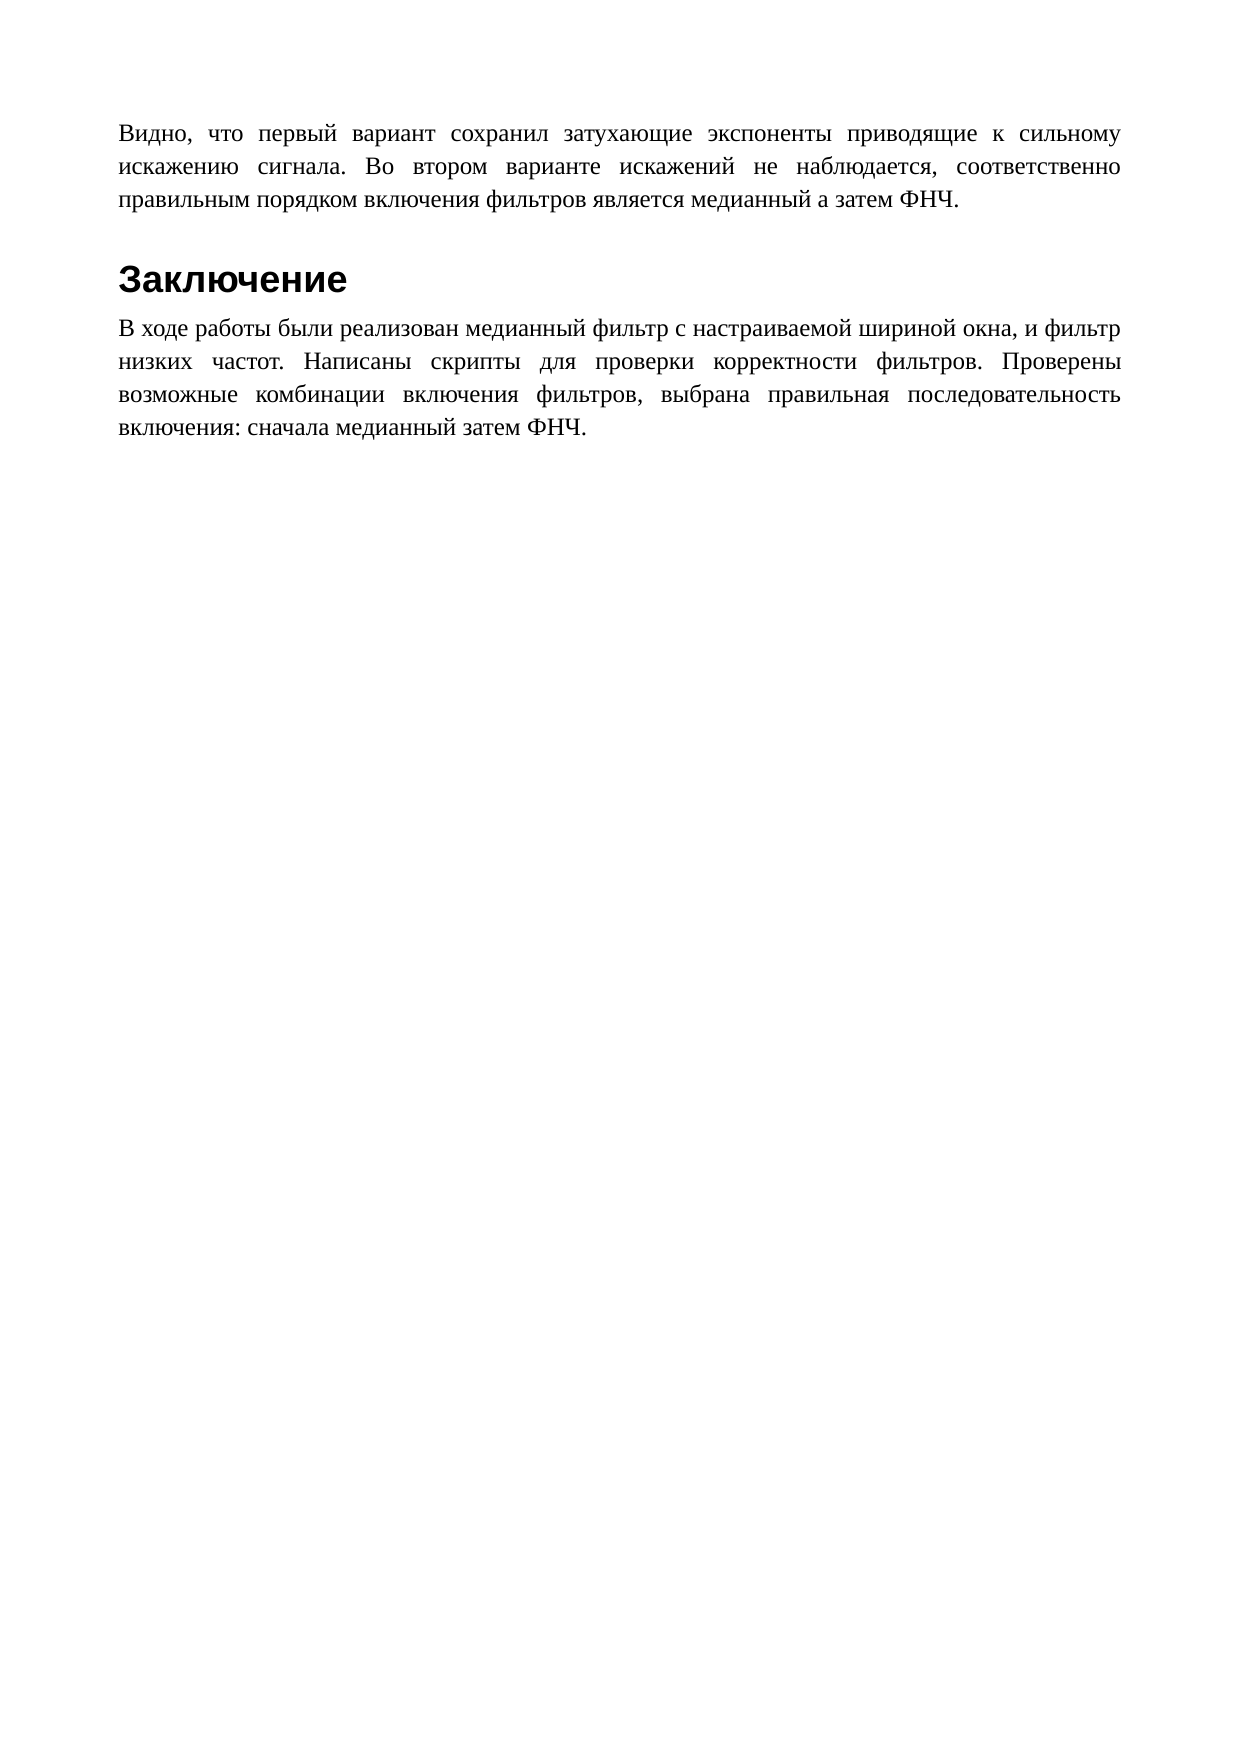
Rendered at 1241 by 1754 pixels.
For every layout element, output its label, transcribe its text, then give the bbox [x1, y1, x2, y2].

subtitle Заключение [118, 257, 1122, 300]
text Видно, что первый вариант сохранил затухающие экспоненты приводящие к сильному искажению сигнала. Во втором варианте искажений не наблюдается, соответственно правильным порядком включения фильтров является медианный а затем ФНЧ. [118, 118, 1122, 213]
text В ходе работы были реализован медианный фильтр с настраиваемой шириной окна, и фильтр низких частот. Написаны скрипты для проверки корректности фильтров. Проверены возможные комбинации включения фильтров, выбрана правильная последовательность включения: сначала медианный затем ФНЧ. [118, 313, 1122, 441]
